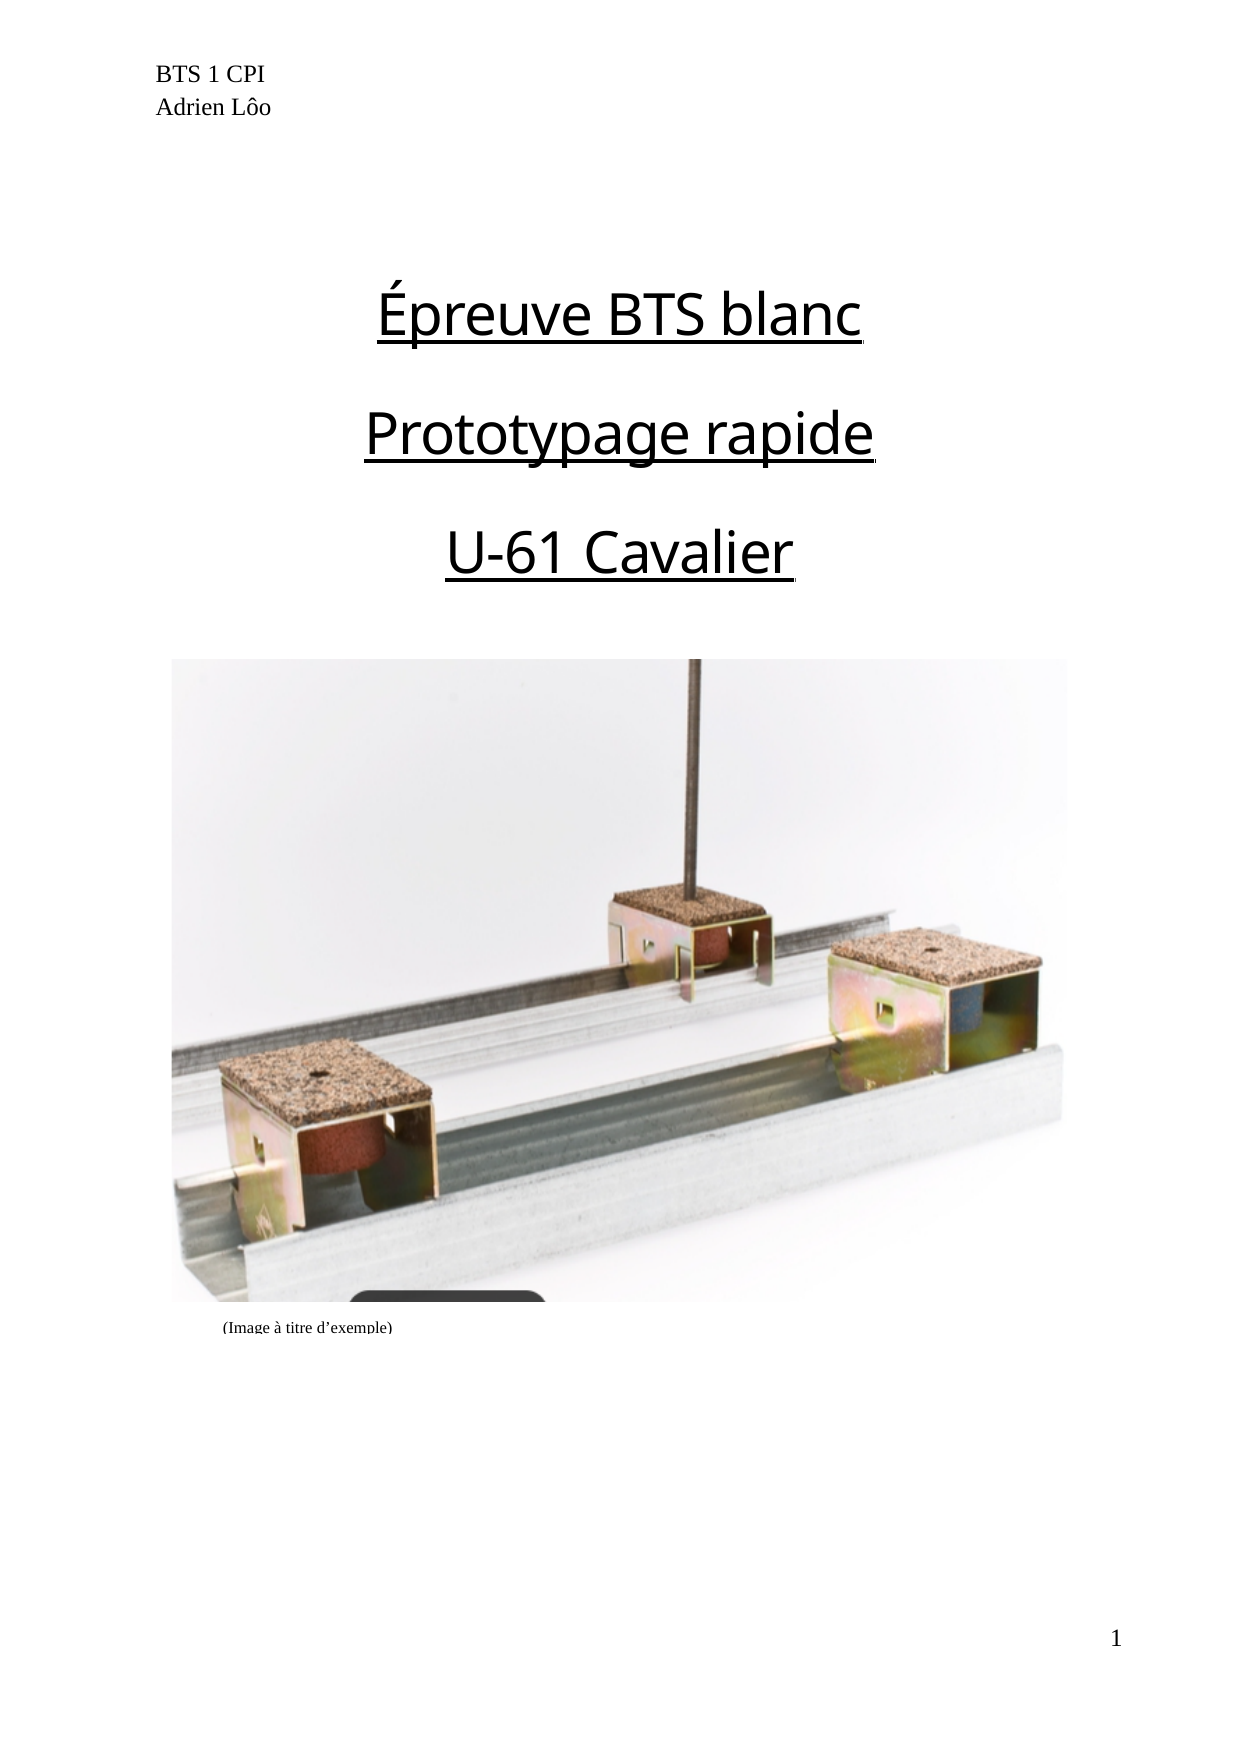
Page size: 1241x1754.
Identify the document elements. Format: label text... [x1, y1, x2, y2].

picture [171, 659, 1068, 1302]
subtitle Prototypage rapide [118, 392, 1122, 471]
subtitle U-61 Cavalier [118, 511, 1122, 591]
subtitle [171, 1310, 1053, 1341]
text (Image à titre d’exemple) [223, 1317, 1038, 1333]
subtitle Épreuve BTS blanc [118, 273, 1122, 352]
